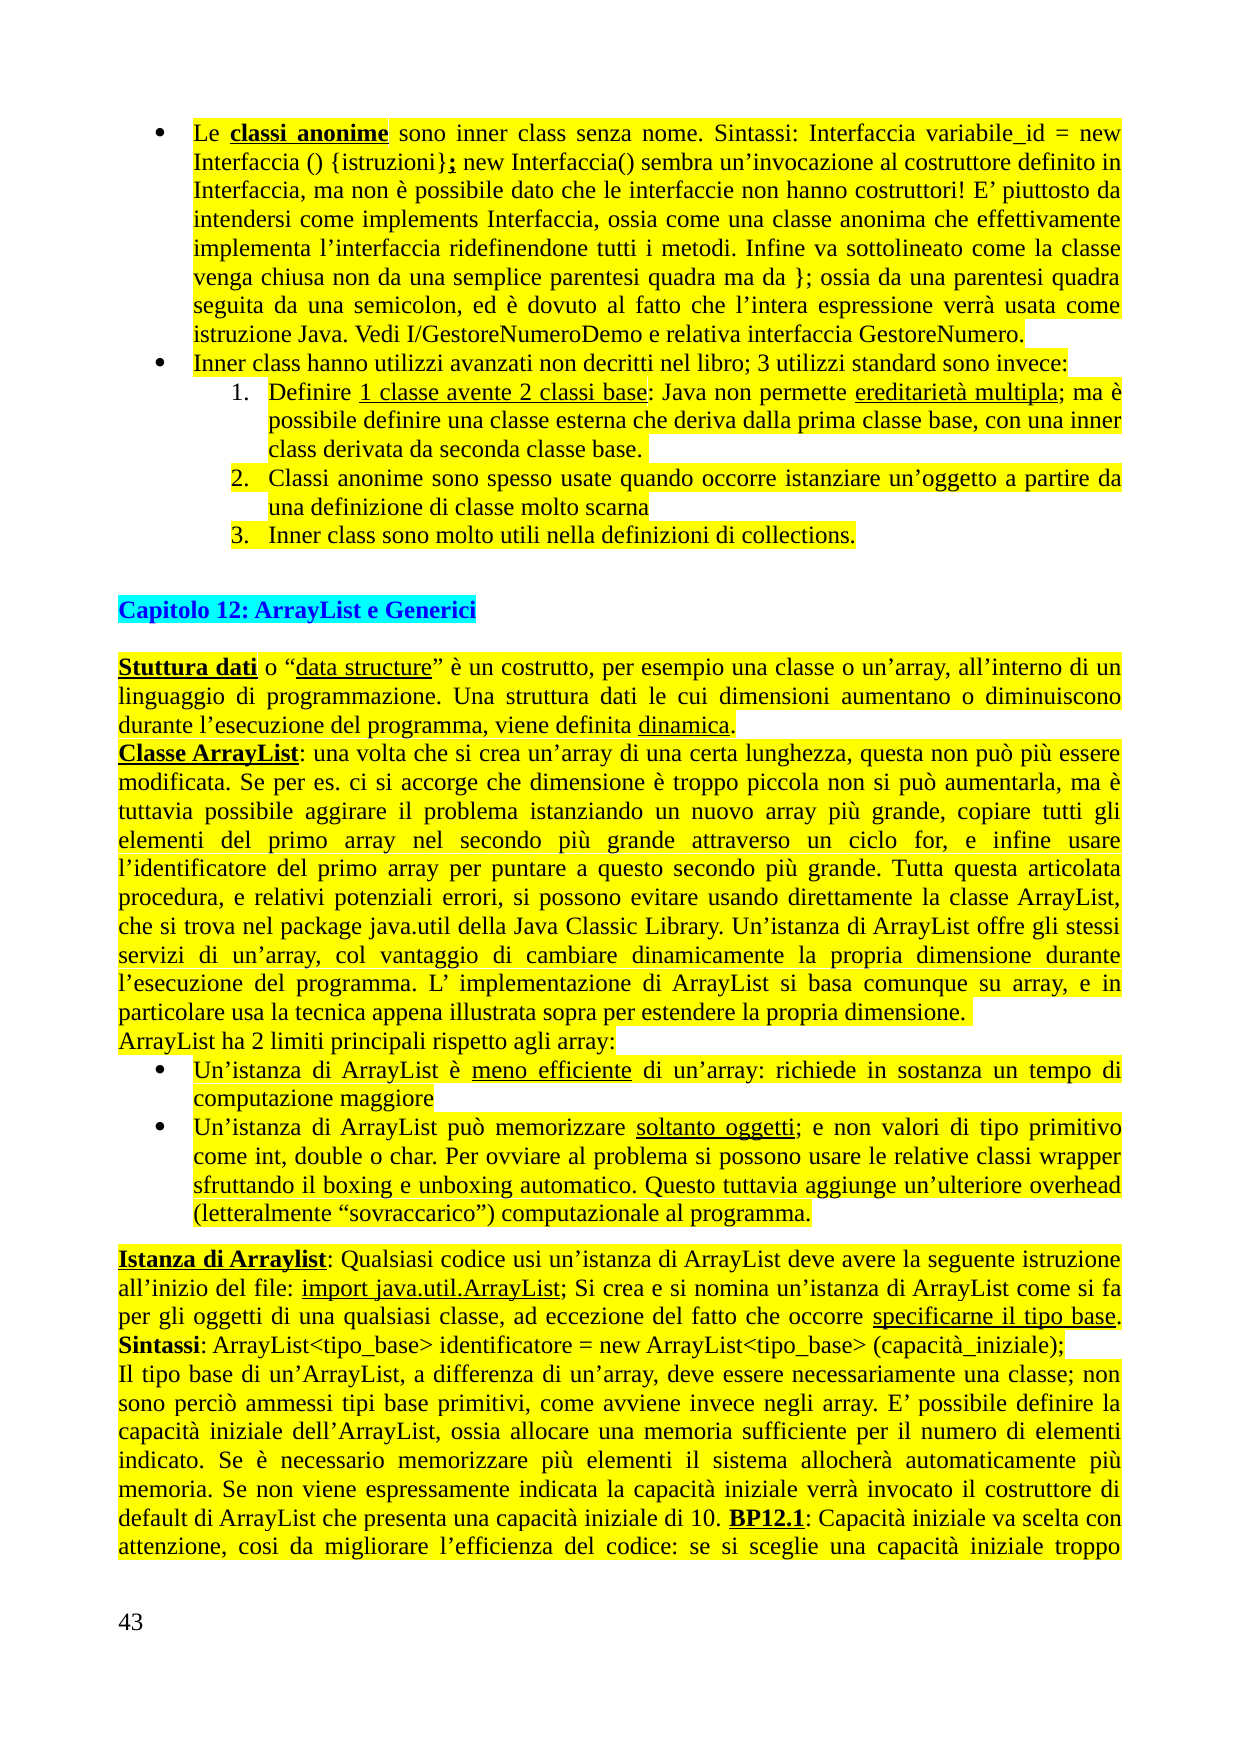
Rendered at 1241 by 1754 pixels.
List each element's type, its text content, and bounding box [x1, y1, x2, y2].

text Il tipo base di un’ArrayList, a differenza di un’array, deve essere necessariamente una classe; non sono perciò ammessi tipi base primitivi, come avviene invece negli array. E’ possibile definire la capacità iniziale dell’ArrayList, ossia allocare una memoria sufficiente per il numero di elementi indicato. Se è necessario memorizzare più elementi il sistema allocherà automaticamente più memoria. Se non viene espressamente indicata la capacità iniziale verrà invocato il costruttore di default di ArrayList che presenta una capacità iniziale di 10. BP12.1: Capacità iniziale va scelta con attenzione, cosi da migliorare l’efficienza del codice: se si sceglie una capacità iniziale troppo [118, 1359, 1122, 1560]
list Un’istanza di ArrayList può memorizzare soltanto oggetti; e non valori di tipo primitivo come int, double o char. Per ovviare al problema si possono usare le relative classi wrapper sfruttando il boxing e unboxing automatico. Questo tuttavia aggiunge un’ulteriore overhead (letteralmente “sovraccarico”) computazionale al programma. [156, 1112, 1122, 1227]
text Stuttura dati o “data structure” è un costrutto, per esempio una classe o un’array, all’interno di un linguaggio di programmazione. Una struttura dati le cui dimensioni aumentano o diminuiscono durante l’esecuzione del programma, viene definita dinamica. [118, 652, 1122, 738]
text Capitolo 12: ArrayList e Generici [118, 595, 1122, 623]
list Definire 1 classe avente 2 classi base: Java non permette ereditarietà multipla; ma è possibile definire una classe esterna che deriva dalla prima classe base, con una inner class derivata da seconda classe base. [231, 377, 1122, 463]
list Un’istanza di ArrayList è meno efficiente di un’array: richiede in sostanza un tempo di computazione maggiore [156, 1055, 1122, 1112]
list Classi anonime sono spesso usate quando occorre istanziare un’oggetto a partire da una definizione di classe molto scarna [231, 463, 1122, 521]
list Inner class sono molto utili nella definizioni di collections. [231, 521, 1122, 549]
text ArrayList ha 2 limiti principali rispetto agli array: [118, 1026, 1122, 1055]
list Le classi anonime sono inner class senza nome. Sintassi: Interfaccia variabile_id = new Interfaccia () {istruzioni}; new Interfaccia() sembra un’invocazione al costruttore definito in Interfaccia, ma non è possibile dato che le interfaccie non hanno costruttori! E’ piuttosto da intendersi come implements Interfaccia, ossia come una classe anonima che effettivamente implementa l’interfaccia ridefinendone tutti i metodi. Infine va sottolineato come la classe venga chiusa non da una semplice parentesi quadra ma da }; ossia da una parentesi quadra seguita da una semicolon, ed è dovuto al fatto che l’intera espressione verrà usata come istruzione Java. Vedi I/GestoreNumeroDemo e relativa interfaccia GestoreNumero. [156, 118, 1122, 348]
text Classe ArrayList: una volta che si crea un’array di una certa lunghezza, questa non può più essere modificata. Se per es. ci si accorge che dimensione è troppo piccola non si può aumentarla, ma è tuttavia possibile aggirare il problema istanziando un nuovo array più grande, copiare tutti gli elementi del primo array nel secondo più grande attraverso un ciclo for, e infine usare l’identificatore del primo array per puntare a questo secondo più grande. Tutta questa articolata procedura, e relativi potenziali errori, si possono evitare usando direttamente la classe ArrayList, che si trova nel package java.util della Java Classic Library. Un’istanza di ArrayList offre gli stessi servizi di un’array, col vantaggio di cambiare dinamicamente la propria dimensione durante l’esecuzione del programma. L’ implementazione di ArrayList si basa comunque su array, e in particolare usa la tecnica appena illustrata sopra per estendere la propria dimensione. [118, 738, 1122, 1026]
text Istanza di Arraylist: Qualsiasi codice usi un’istanza di ArrayList deve avere la seguente istruzione all’inizio del file: import java.util.ArrayList; Si crea e si nomina un’istanza di ArrayList come si fa per gli oggetti di una qualsiasi classe, ad eccezione del fatto che occorre specificarne il tipo base. Sintassi: ArrayList<tipo_base> identificatore = new ArrayList<tipo_base> (capacità_iniziale); [118, 1244, 1122, 1359]
list Inner class hanno utilizzi avanzati non decritti nel libro; 3 utilizzi standard sono invece: [156, 348, 1122, 377]
